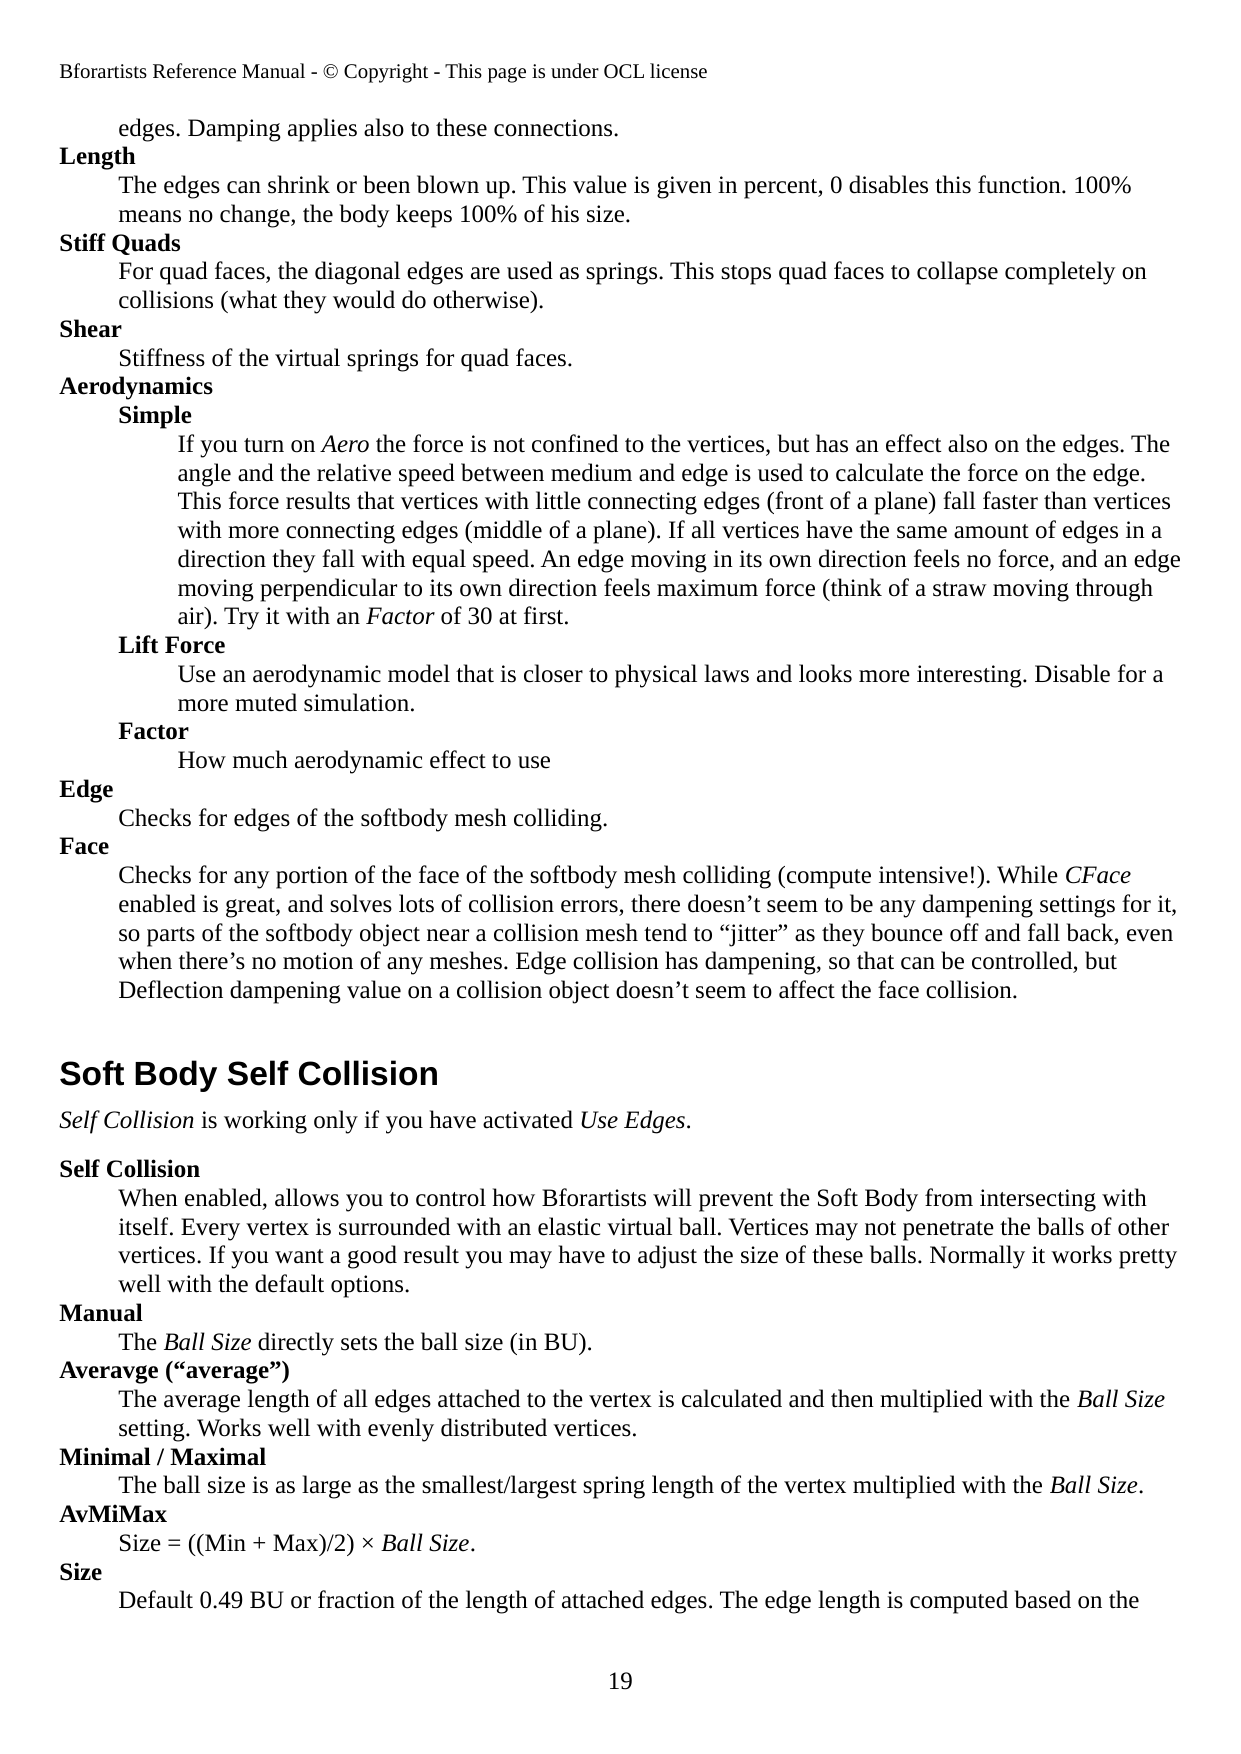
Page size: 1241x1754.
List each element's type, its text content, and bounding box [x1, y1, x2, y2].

list Size = ((Min + Max)/2) × Ball Size. [118, 1528, 1181, 1557]
list The average length of all edges attached to the vertex is calculated and then multiplied with the Ball Size setting. Works well with evenly distributed vertices. [118, 1384, 1181, 1442]
list edges. Damping applies also to these connections. [118, 113, 1181, 141]
subtitle Averavge (“average”) [59, 1356, 1181, 1384]
list If you turn on Aero the force is not confined to the vertices, but has an effect also on the edges. The angle and the relative speed between medium and edge is used to calculate the force on the edge. This force results that vertices with little connecting edges (front of a plane) fall faster than vertices with more connecting edges (middle of a plane). If all vertices have the same amount of edges in a direction they fall with equal speed. An edge moving in its own direction feels no force, and an edge moving perpendicular to its own direction feels maximum force (think of a straw moving through air). Try it with an Factor of 30 at first. [177, 429, 1181, 630]
subtitle Stiff Quads [59, 228, 1181, 256]
list When enabled, allows you to control how Bforartists will prevent the Soft Body from intersecting with itself. Every vertex is surrounded with an elastic virtual ball. Vertices may not penetrate the balls of other vertices. If you want a good result you may have to adjust the size of these balls. Normally it works pretty well with the default options. [118, 1183, 1181, 1298]
subtitle Face [59, 831, 1181, 860]
list Checks for any portion of the face of the softbody mesh colliding (compute intensive!). While CFace enabled is great, and solves lots of collision errors, there doesn’t seem to be any dampening settings for it, so parts of the softbody object near a collision mesh tend to “jitter” as they bounce off and fall back, even when there’s no motion of any meshes. Edge collision has dampening, so that can be controlled, but Deflection dampening value on a collision object doesn’t seem to affect the face collision. [118, 860, 1181, 1004]
list How much aerodynamic effect to use [177, 745, 1181, 774]
subtitle Size [59, 1557, 1181, 1586]
list Stiffness of the virtual springs for quad faces. [118, 343, 1181, 371]
list The ball size is as large as the smallest/largest spring length of the vertex multiplied with the Ball Size. [118, 1471, 1181, 1499]
subtitle Edge [59, 774, 1181, 803]
subtitle Aerodynamics [59, 371, 1181, 400]
list For quad faces, the diagonal edges are used as springs. This stops quad faces to collapse completely on collisions (what they would do otherwise). [118, 256, 1181, 314]
text Self Collision is working only if you have activated Use Edges. [59, 1105, 1181, 1134]
subtitle Minimal / Maximal [59, 1442, 1181, 1471]
subtitle Manual [59, 1298, 1181, 1327]
list Default 0.49 BU or fraction of the length of attached edges. The edge length is computed based on the [118, 1586, 1181, 1614]
subtitle Self Collision [59, 1154, 1181, 1183]
list The edges can shrink or been blown up. This value is given in percent, 0 disables this function. 100% means no change, the body keeps 100% of his size. [118, 170, 1181, 228]
list Use an aerodynamic model that is closer to physical laws and looks more interesting. Disable for a more muted simulation. [177, 659, 1181, 716]
subtitle Simple [118, 400, 1181, 429]
subtitle AvMiMax [59, 1499, 1181, 1528]
subtitle Soft Body Self Collision [59, 1054, 1181, 1093]
subtitle Factor [118, 716, 1181, 745]
list Checks for edges of the softbody mesh colliding. [118, 803, 1181, 831]
list The Ball Size directly sets the ball size (in BU). [118, 1327, 1181, 1356]
subtitle Length [59, 141, 1181, 170]
subtitle Shear [59, 314, 1181, 343]
subtitle Lift Force [118, 630, 1181, 659]
